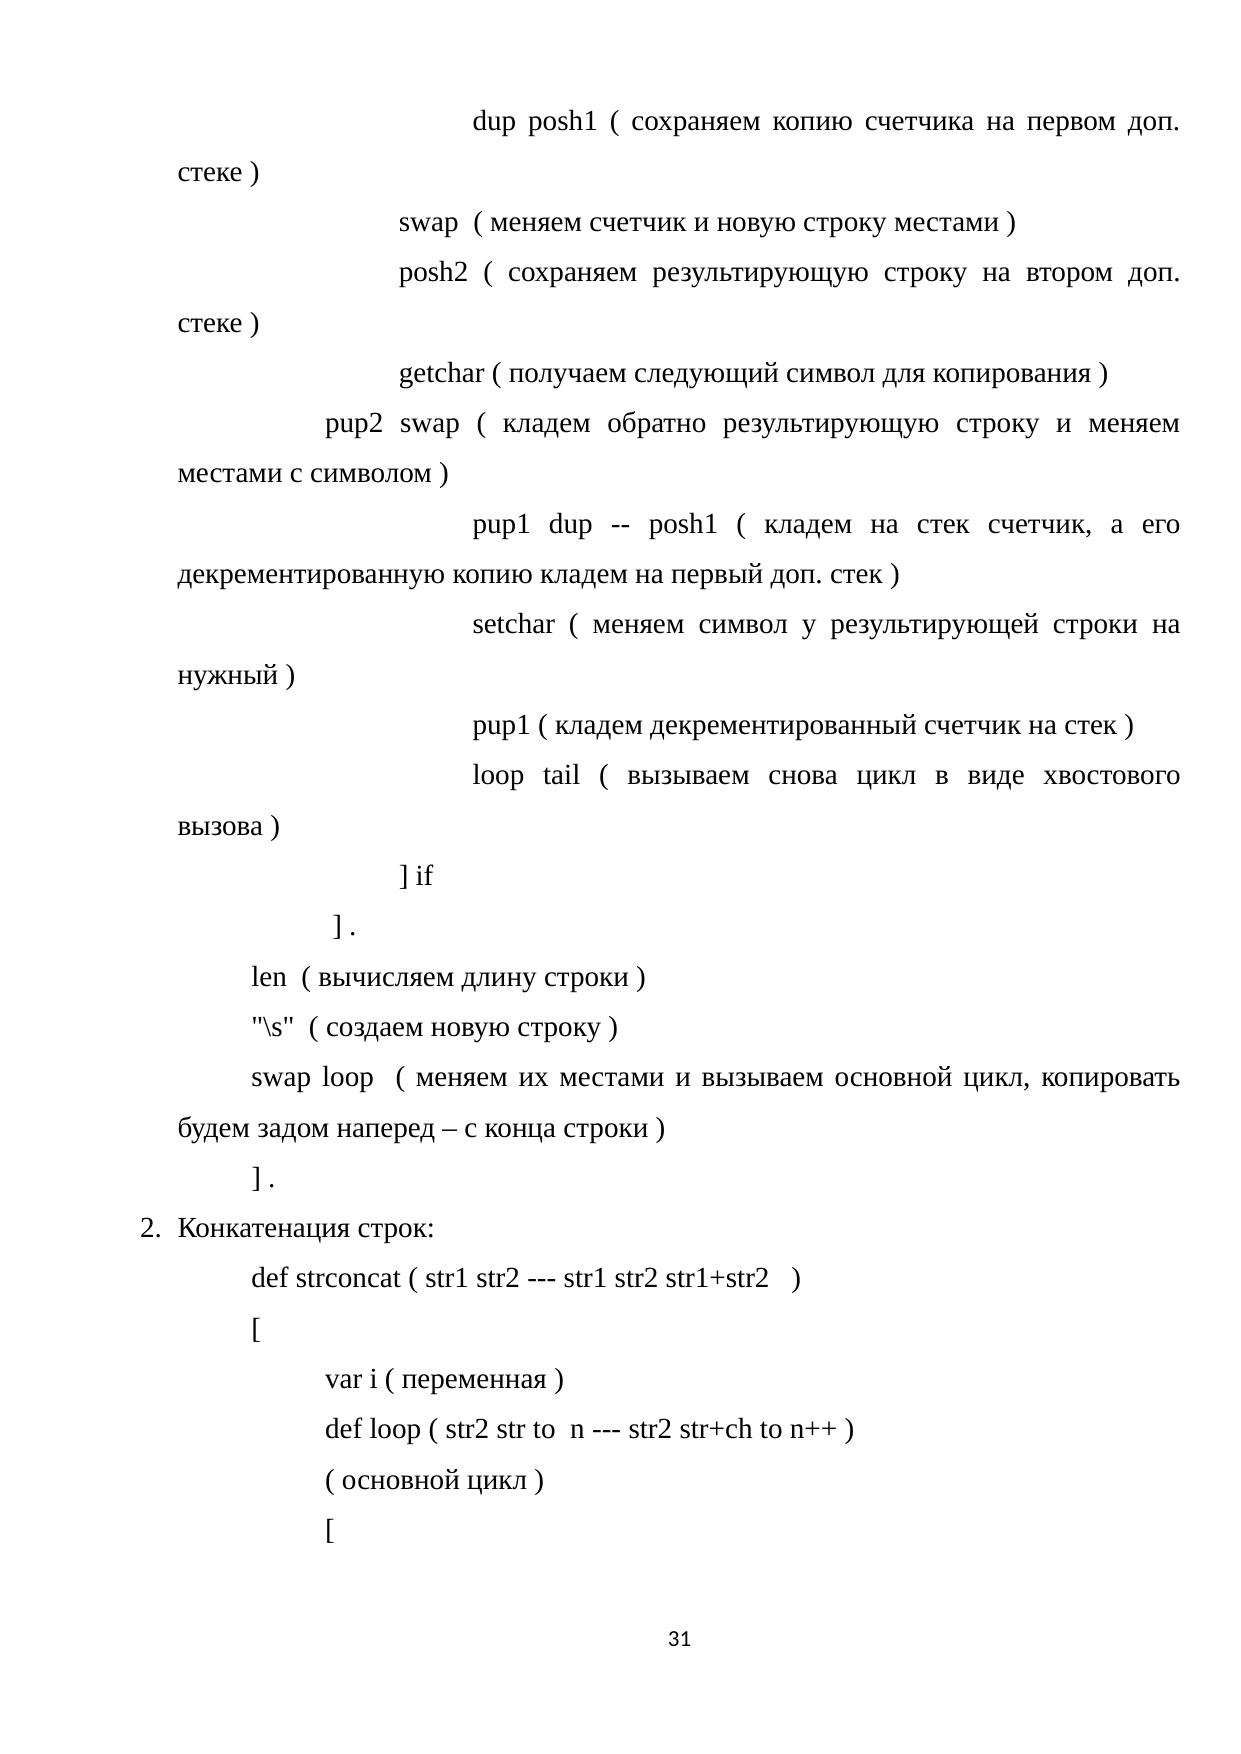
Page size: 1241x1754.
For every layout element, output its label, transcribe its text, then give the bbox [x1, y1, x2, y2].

list ] . [177, 908, 1181, 942]
list swap loop ( меняем их местами и вызываем основной цикл, копировать будем задом наперед – с конца строки ) [177, 1059, 1181, 1143]
list pup1 ( кладем декрементированный счетчик на стек ) [177, 707, 1181, 741]
list [ [177, 1311, 1181, 1344]
list def loop ( str2 str to n --- str2 str+ch to n++ ) [177, 1412, 1181, 1445]
list posh2 ( сохраняем результирующую строку на втором доп. стеке ) [177, 254, 1181, 338]
list swap ( меняем счетчик и новую строку местами ) [177, 204, 1181, 238]
list Конкатенация строк: [140, 1210, 1181, 1244]
list dup posh1 ( сохраняем копию счетчика на первом доп. стеке ) [177, 103, 1181, 187]
list len ( вычисляем длину строки ) [177, 959, 1181, 992]
list loop tail ( вызываем снова цикл в виде хвостового вызова ) [177, 757, 1181, 841]
list setchar ( меняем символ у результирующей строки на нужный ) [177, 607, 1181, 690]
list pup2 swap ( кладем обратно результирующую строку и меняем местами с символом ) [177, 405, 1181, 489]
list [ [177, 1512, 1181, 1546]
list "\s" ( создаем новую строку ) [177, 1009, 1181, 1043]
list ] if [177, 858, 1181, 892]
list var i ( переменная ) [177, 1361, 1181, 1395]
list def strconcat ( str1 str2 --- str1 str2 str1+str2 ) [177, 1261, 1181, 1294]
list pup1 dup -- posh1 ( кладем на стек счетчик, а его декрементированную копию кладем на первый доп. стек ) [177, 506, 1181, 590]
list ( основной цикл ) [177, 1462, 1181, 1495]
list ] . [177, 1160, 1181, 1193]
list getchar ( получаем следующий символ для копирования ) [177, 355, 1181, 388]
